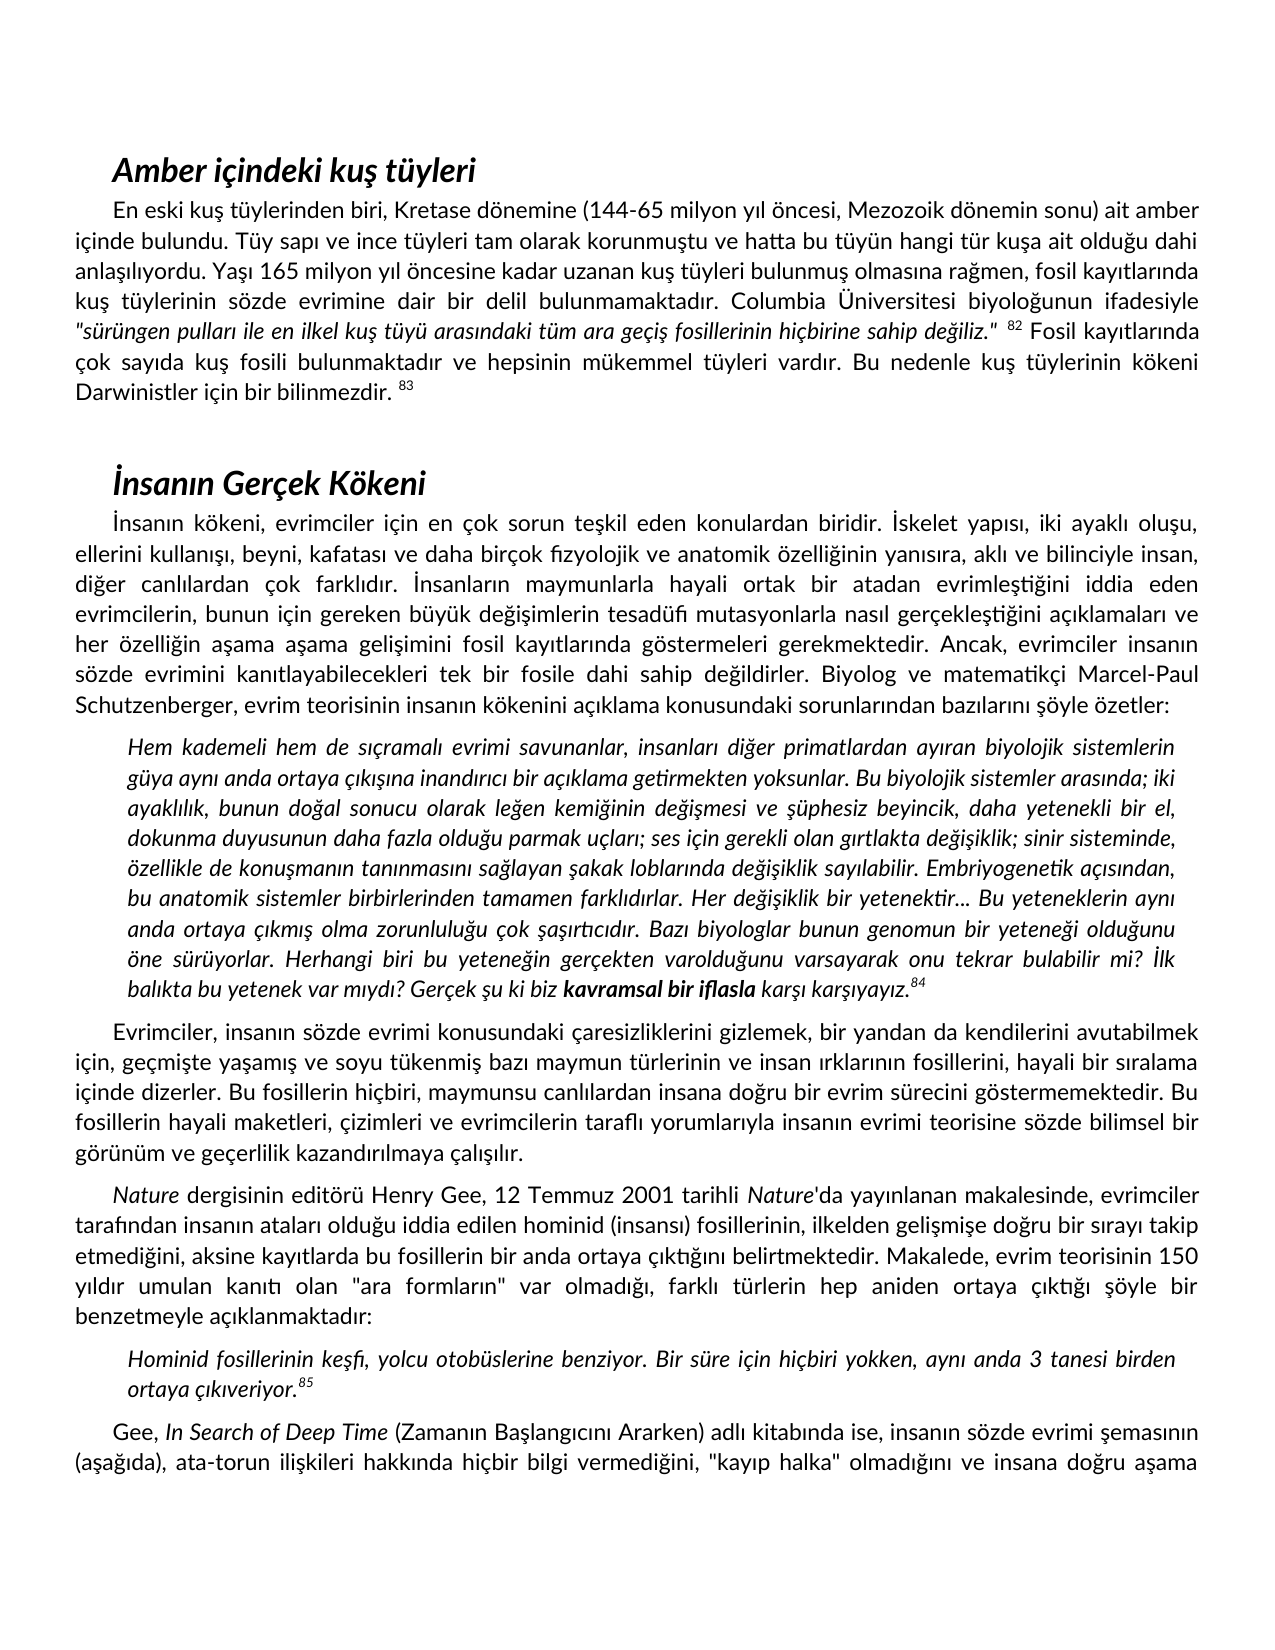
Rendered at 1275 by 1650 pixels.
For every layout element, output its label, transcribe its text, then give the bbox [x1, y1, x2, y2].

text En eski kuş tüylerinden biri, Kretase dönemine (144-65 milyon yıl öncesi, Mezozoik dönemin sonu) ait amber içinde bulundu. Tüy sapı ve ince tüyleri tam olarak korunmuştu ve hatta bu tüyün hangi tür kuşa ait olduğu dahi anlaşılıyordu. Yaşı 165 milyon yıl öncesine kadar uzanan kuş tüyleri bulunmuş olmasına rağmen, fosil kayıtlarında kuş tüylerinin sözde evrimine dair bir delil bulunmamaktadır. Columbia Üniversitesi biyoloğunun ifadesiyle "sürüngen pulları ile en ilkel kuş tüyü arasındaki tüm ara geçiş fosillerinin hiçbirine sahip değiliz." 82 Fosil kayıtlarında çok sayıda kuş fosili bulunmaktadır ve hepsinin mükemmel tüyleri vardır. Bu nedenle kuş tüylerinin kökeni Darwinistler için bir bilinmezdir. 83 [75, 196, 1200, 405]
text Hominid fosillerinin keşfi, yolcu otobüslerine benziyor. Bir süre için hiçbiri yokken, aynı anda 3 tanesi birden ortaya çıkıveriyor.85 [127, 1344, 1177, 1402]
text İnsanın kökeni, evrimciler için en çok sorun teşkil eden konulardan biridir. İskelet yapısı, iki ayaklı oluşu, ellerini kullanışı, beyni, kafatası ve daha birçok fizyolojik ve anatomik özelliğinin yanısıra, aklı ve bilinciyle insan, diğer canlılardan çok farklıdır. İnsanların maymunlarla hayali ortak bir atadan evrimleştiğini iddia eden evrimcilerin, bunun için gereken büyük değişimlerin tesadüfi mutasyonlarla nasıl gerçekleştiğini açıklamaları ve her özelliğin aşama aşama gelişimini fosil kayıtlarında göstermeleri gerekmektedir. Ancak, evrimciler insanın sözde evrimini kanıtlayabilecekleri tek bir fosile dahi sahip değildirler. Biyolog ve matematikçi Marcel-Paul Schutzenberger, evrim teorisinin insanın kökenini açıklama konusundaki sorunlarından bazılarını şöyle özetler: [75, 509, 1200, 718]
text Gee, In Search of Deep Time (Zamanın Başlangıcını Ararken) adlı kitabında ise, insanın sözde evrimi şemasının (aşağıda), ata-torun ilişkileri hakkında hiçbir bilgi vermediğini, "kayıp halka" olmadığını ve insana doğru aşama [75, 1417, 1200, 1475]
text Nature dergisinin editörü Henry Gee, 12 Temmuz 2001 tarihli Nature'da yayınlanan makalesinde, evrimciler tarafından insanın ataları olduğu iddia edilen hominid (insansı) fosillerinin, ilkelden gelişmişe doğru bir sırayı takip etmediğini, aksine kayıtlarda bu fosillerin bir anda ortaya çıktığını belirtmektedir. Makalede, evrim teorisinin 150 yıldır umulan kanıtı olan "ara formların" var olmadığı, farklı türlerin hep aniden ortaya çıktığı şöyle bir benzetmeyle açıklanmaktadır: [75, 1181, 1200, 1329]
subtitle Amber içindeki kuş tüyleri [112, 150, 1200, 190]
text Evrimciler, insanın sözde evrimi konusundaki çaresizliklerini gizlemek, bir yandan da kendilerini avutabilmek için, geçmişte yaşamış ve soyu tükenmiş bazı maymun türlerinin ve insan ırklarının fosillerini, hayali bir sıralama içinde dizerler. Bu fosillerin hiçbiri, maymunsu canlılardan insana doğru bir evrim sürecini göstermemektedir. Bu fosillerin hayali maketleri, çizimleri ve evrimcilerin taraflı yorumlarıyla insanın evrimi teorisine sözde bilimsel bir görünüm ve geçerlilik kazandırılmaya çalışılır. [75, 1017, 1200, 1166]
text Hem kademeli hem de sıçramalı evrimi savunanlar, insanları diğer primatlardan ayıran biyolojik sistemlerin güya aynı anda ortaya çıkışına inandırıcı bir açıklama getirmekten yoksunlar. Bu biyolojik sistemler arasında; iki ayaklılık, bunun doğal sonucu olarak leğen kemiğinin değişmesi ve şüphesiz beyincik, daha yetenekli bir el, dokunma duyusunun daha fazla olduğu parmak uçları; ses için gerekli olan gırtlakta değişiklik; sinir sisteminde, özellikle de konuşmanın tanınmasını sağlayan şakak loblarında değişiklik sayılabilir. Embriyogenetik açısından, bu anatomik sistemler birbirlerinden tamamen farklıdırlar. Her değişiklik bir yetenektir... Bu yeteneklerin aynı anda ortaya çıkmış olma zorunluluğu çok şaşırtıcıdır. Bazı biyologlar bunun genomun bir yeteneği olduğunu öne sürüyorlar. Herhangi biri bu yeteneğin gerçekten varolduğunu varsayarak onu tekrar bulabilir mi? İlk balıkta bu yetenek var mıydı? Gerçek şu ki biz kavramsal bir iflasla karşı karşıyayız.84 [127, 733, 1177, 1002]
subtitle İnsanın Gerçek Kökeni [112, 463, 1200, 503]
